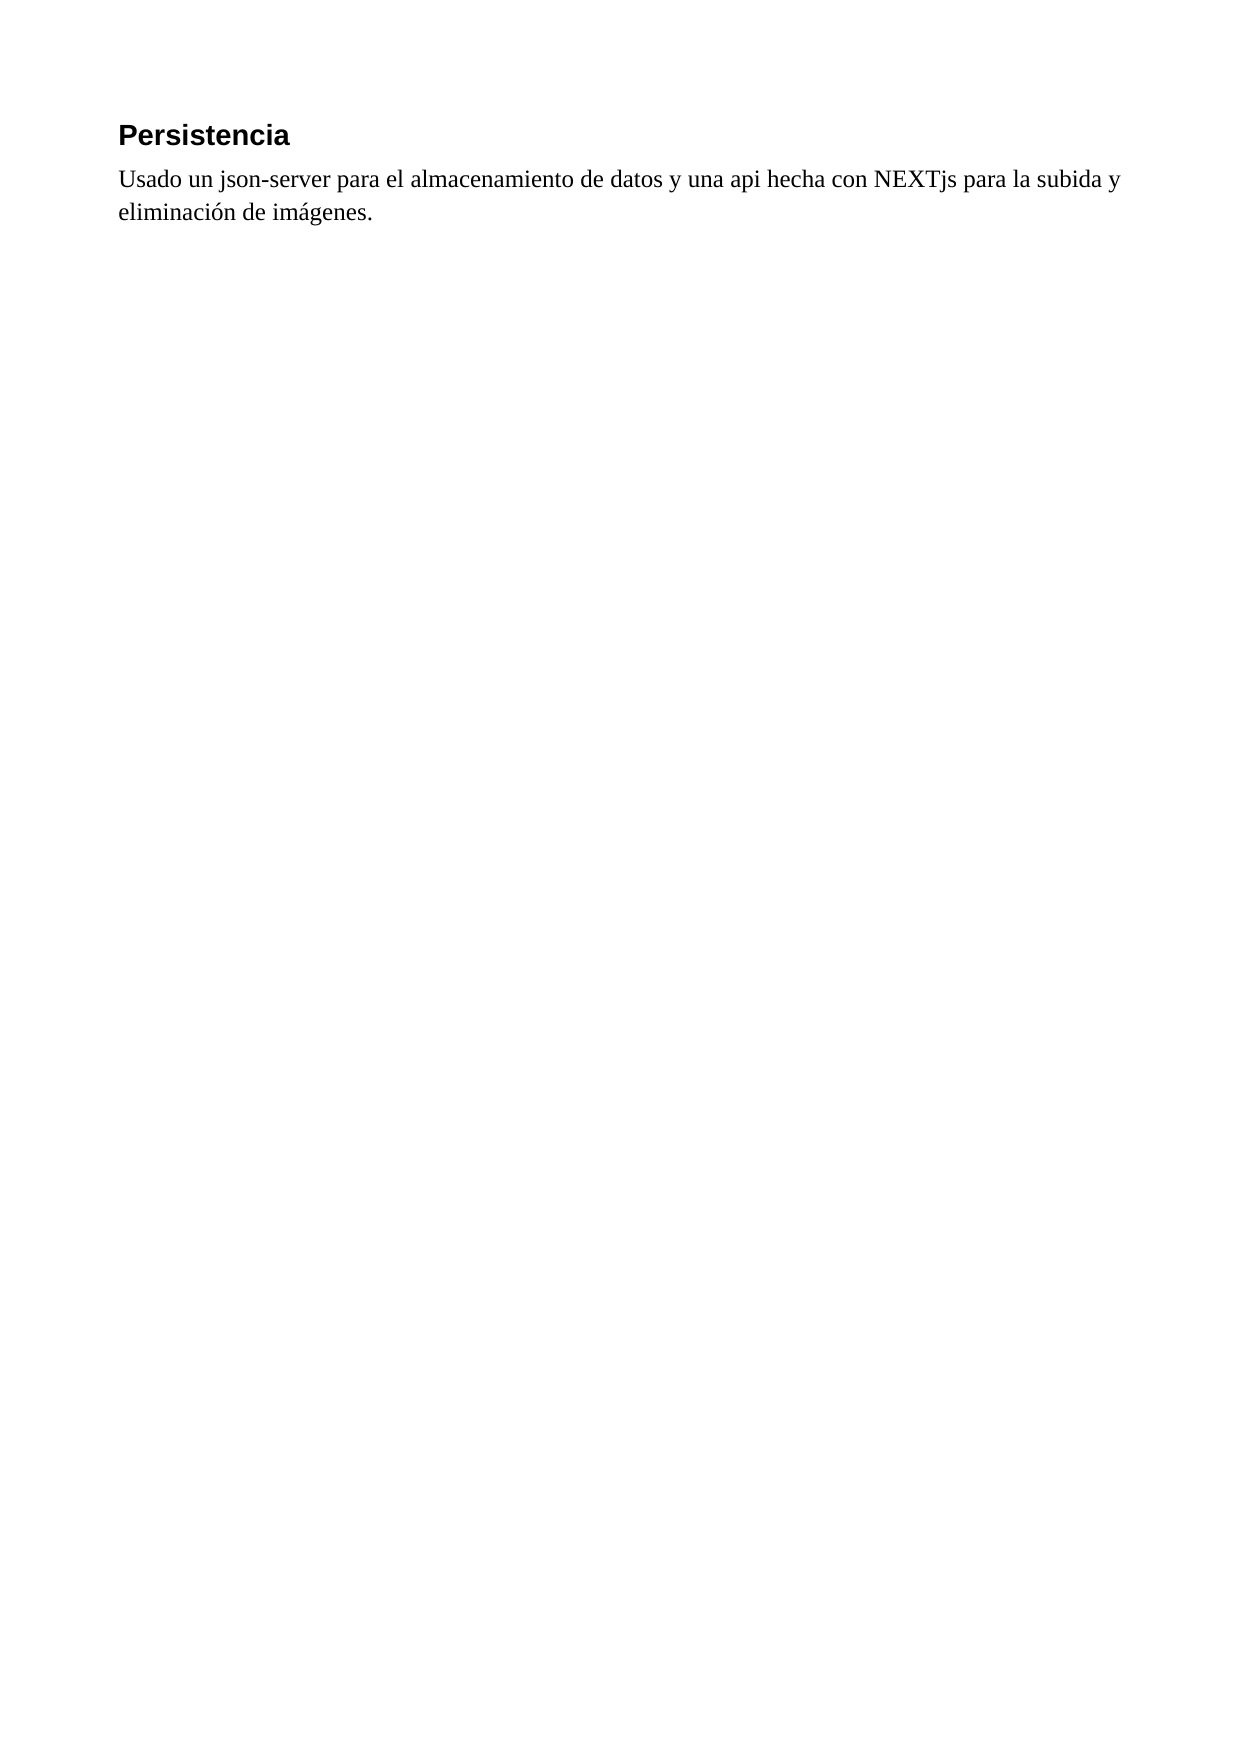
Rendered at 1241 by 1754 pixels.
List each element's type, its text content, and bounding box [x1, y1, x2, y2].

subtitle Persistencia [118, 118, 1122, 152]
text Usado un json-server para el almacenamiento de datos y una api hecha con NEXTjs para la subida y eliminación de imágenes. [118, 164, 1122, 226]
